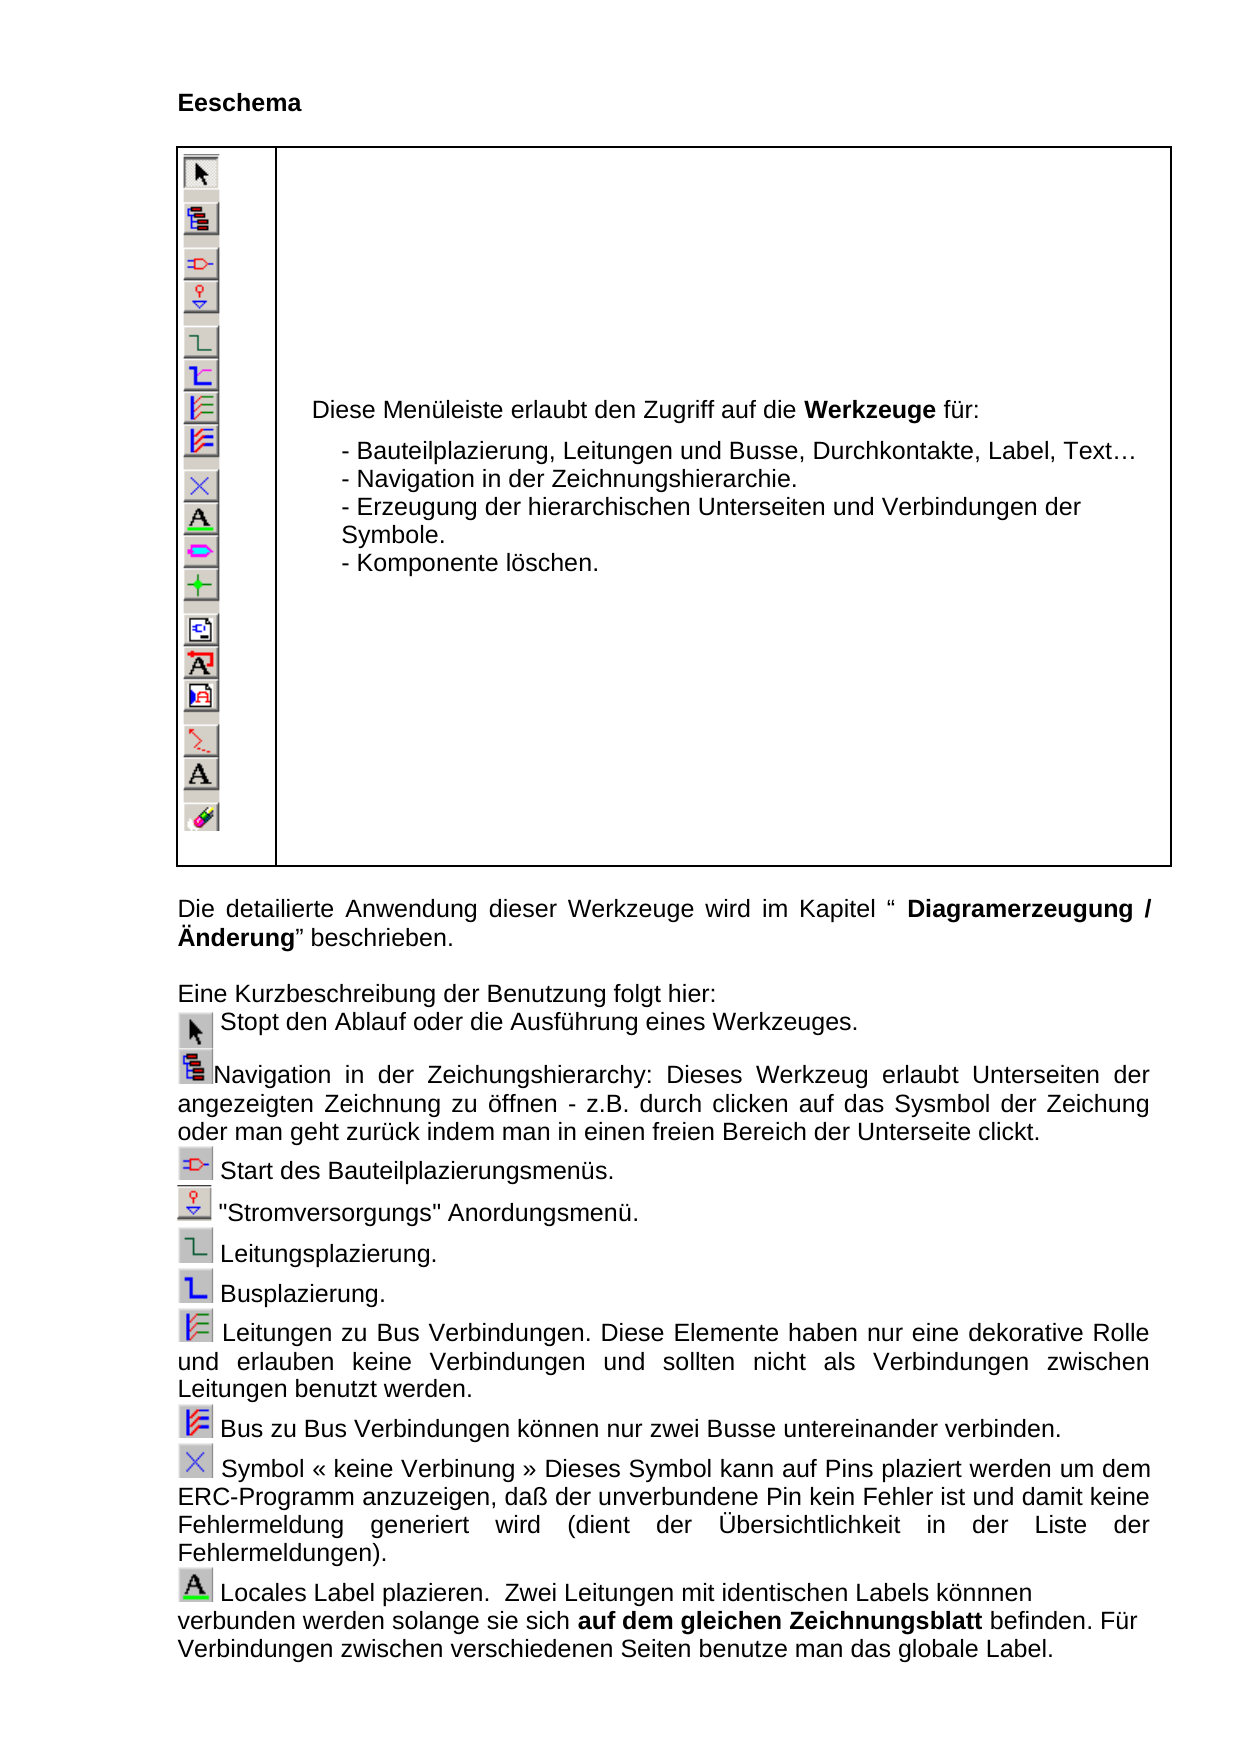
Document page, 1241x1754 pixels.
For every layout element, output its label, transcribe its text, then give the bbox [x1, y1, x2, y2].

table_header [178, 148, 275, 865]
text Leitungen zu Bus Verbindungen. Diese Elemente haben nur eine dekorative Rolle und erlauben keine Verbindungen und sollten nicht als Verbindungen zwischen Leitungen benutzt werden. [177, 1307, 1152, 1403]
text Bus zu Bus Verbindungen können nur zwei Busse untereinander verbinden. [177, 1403, 1152, 1443]
text Locales Label plazieren. Zwei Leitungen mit identischen Labels könnnen verbunden werden solange sie sich auf dem gleichen Zeichnungsblatt befinden. Für Verbindungen zwischen verschiedenen Seiten benutze man das globale Label. [177, 1567, 1152, 1663]
picture [177, 1185, 212, 1221]
text Eine Kurzbeschreibung der Benutzung folgt hier: [177, 979, 1152, 1007]
text Navigation in der Zeichungshierarchy: Dieses Werkzeug erlaubt Unterseiten der angezeigten Zeichnung zu öffnen - z.B. durch clicken auf das Sysmbol der Zeichung oder man geht zurück indem man in einen freien Bereich der Unterseite clickt. [177, 1048, 1152, 1145]
text Stopt den Ablauf oder die Ausführung eines Werkzeuges. [177, 1007, 1152, 1048]
text Symbol « keine Verbinung » Dieses Symbol kann auf Pins plaziert werden um dem ERC-Programm anzuzeigen, daß der unverbundene Pin kein Fehler ist und damit keine Fehlermeldung generiert wird (dient der Übersichtlichkeit in der Liste der Fehlermeldungen). [177, 1443, 1152, 1567]
text "Stromversorgungs" Anordungsmenü. [177, 1185, 1152, 1226]
table_header Diese Menüleiste erlaubt den Zugriff auf die Werkzeuge für: - Bauteilplazierung, Leitungen und Busse, Durchkontakte, Label, Text… - Navigation in der Zeichnungshierarchie. - Erzeugung der hierarchischen Unterseiten und Verbindungen der Symbole. - Komponente löschen. [277, 148, 1170, 865]
picture [183, 154, 220, 831]
text Busplazierung. [177, 1268, 1152, 1307]
text Start des Bauteilplazierungsmenüs. [177, 1145, 1152, 1185]
text Leitungsplazierung. [177, 1226, 1152, 1268]
text Die detailierte Anwendung dieser Werkzeuge wird im Kapitel “ Diagramerzeugung / Änderung” beschrieben. [177, 895, 1152, 951]
